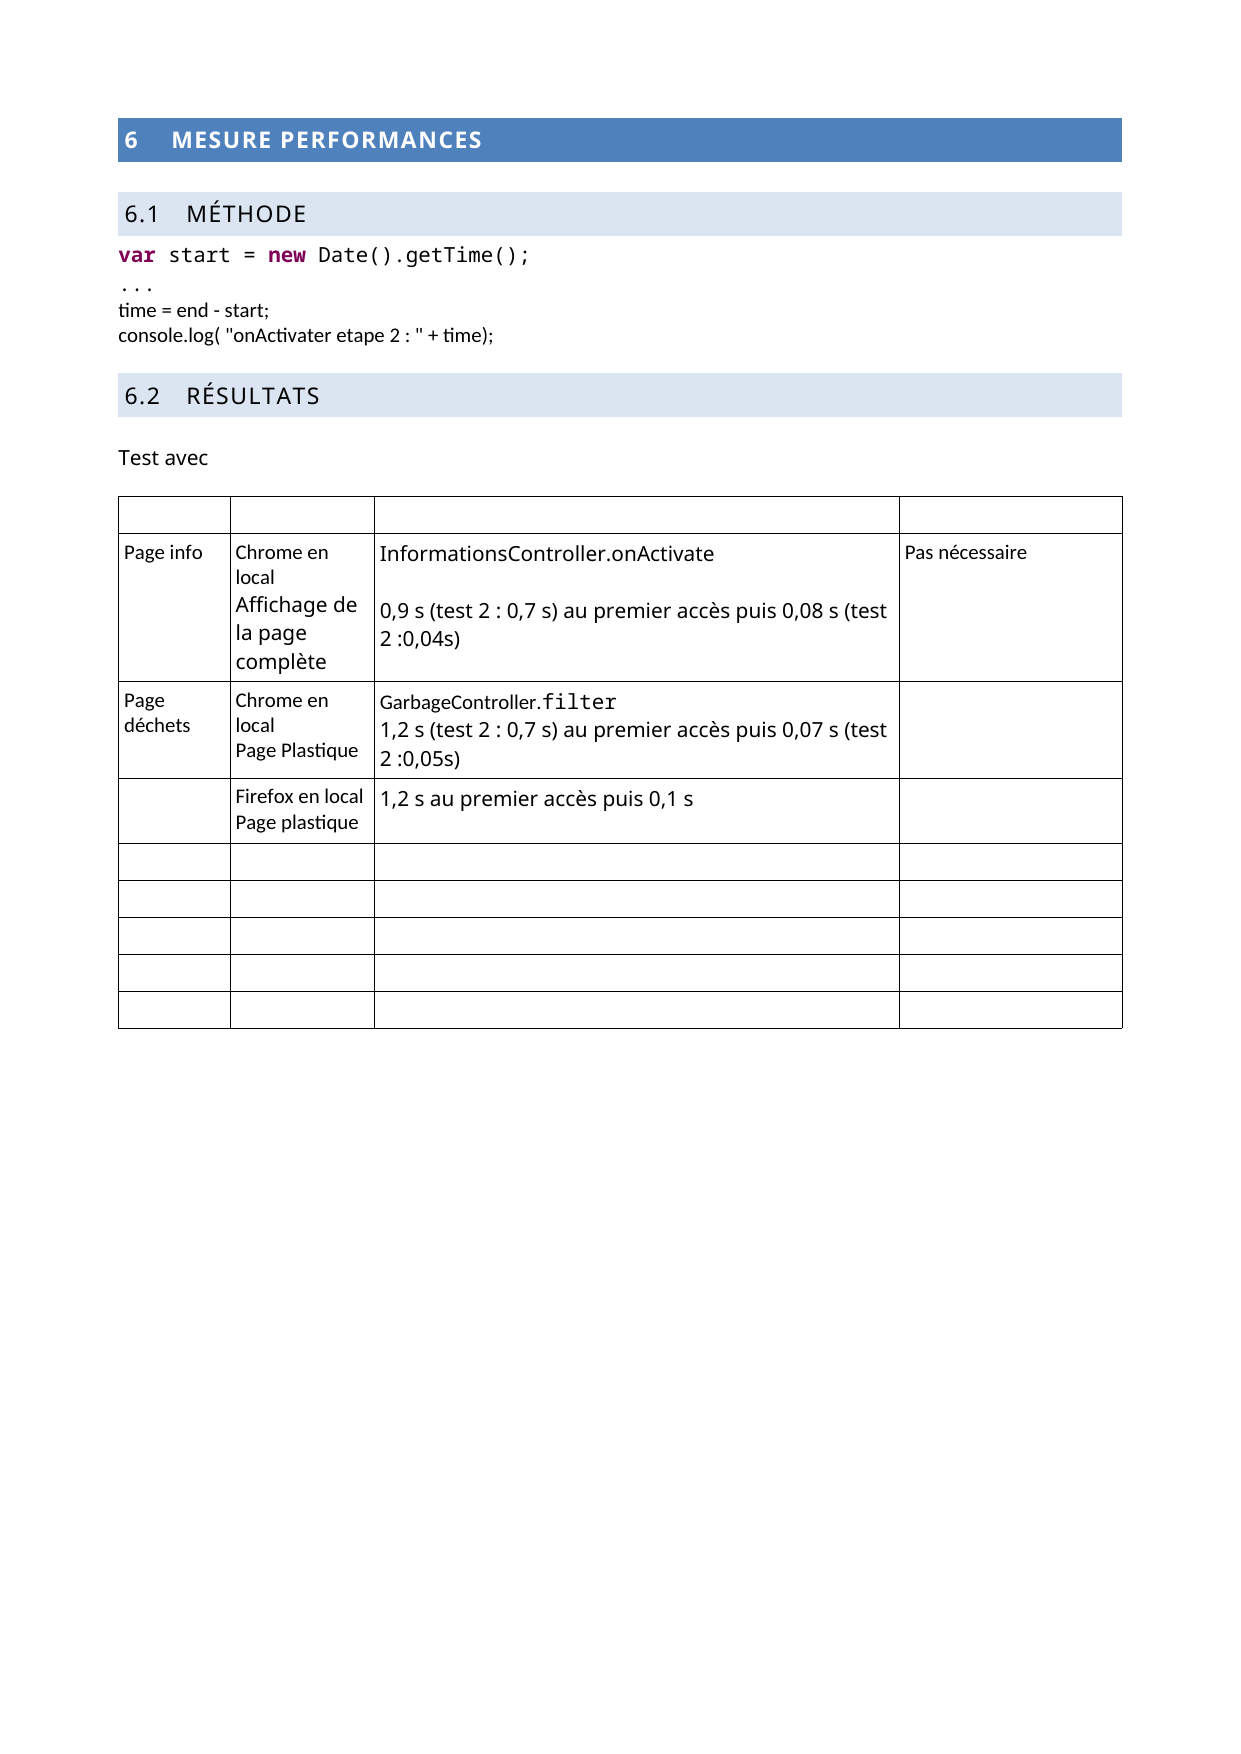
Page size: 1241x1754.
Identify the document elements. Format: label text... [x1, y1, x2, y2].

table_cell [375, 955, 899, 991]
table_cell [375, 992, 899, 1028]
text console.log( "onActivater etape 2 : " + time); [118, 323, 1122, 348]
table_cell [375, 881, 899, 917]
table_cell [119, 992, 230, 1028]
table_header [119, 497, 230, 533]
text Test avec [118, 443, 1122, 471]
table_cell [231, 955, 374, 991]
table_cell Firefox en local Page plastique [231, 779, 374, 843]
subtitle Méthode [124, 198, 1116, 229]
table_cell InformationsController.onActivate 0,9 s (test 2 : 0,7 s) au premier accès puis 0,08 s (test 2 :0,04s) [375, 534, 899, 681]
table_cell [119, 881, 230, 917]
table_cell [119, 779, 230, 843]
table_cell Page déchets [119, 682, 230, 778]
table_cell [900, 779, 1122, 843]
text time = end - start; [118, 297, 1122, 323]
subtitle Résultats [124, 380, 1116, 411]
table_cell [231, 918, 374, 954]
table_cell [900, 918, 1122, 954]
table_cell Pas nécessaire [900, 534, 1122, 681]
table_header [231, 497, 374, 533]
table_cell [900, 881, 1122, 917]
table_header [375, 497, 899, 533]
table_cell [231, 992, 374, 1028]
table_cell [900, 955, 1122, 991]
table_header [900, 497, 1122, 533]
table_cell [231, 844, 374, 880]
table_cell [231, 881, 374, 917]
table_cell [900, 992, 1122, 1028]
table_cell [119, 844, 230, 880]
text ... [118, 269, 1122, 297]
table_cell Chrome en local Affichage de la page complète [231, 534, 374, 681]
table_cell [900, 844, 1122, 880]
table_cell [375, 844, 899, 880]
table_cell [119, 918, 230, 954]
subtitle Mesure performances [124, 124, 1116, 156]
table_cell [375, 918, 899, 954]
table_cell [900, 682, 1122, 778]
table_cell Chrome en local Page Plastique [231, 682, 374, 778]
text var start = new Date().getTime(); [118, 240, 1122, 269]
table_cell GarbageController.filter 1,2 s (test 2 : 0,7 s) au premier accès puis 0,07 s (test 2 :0,05s) [375, 682, 899, 778]
table_cell Page info [119, 534, 230, 681]
table_cell 1,2 s au premier accès puis 0,1 s [375, 779, 899, 843]
table_cell [119, 955, 230, 991]
